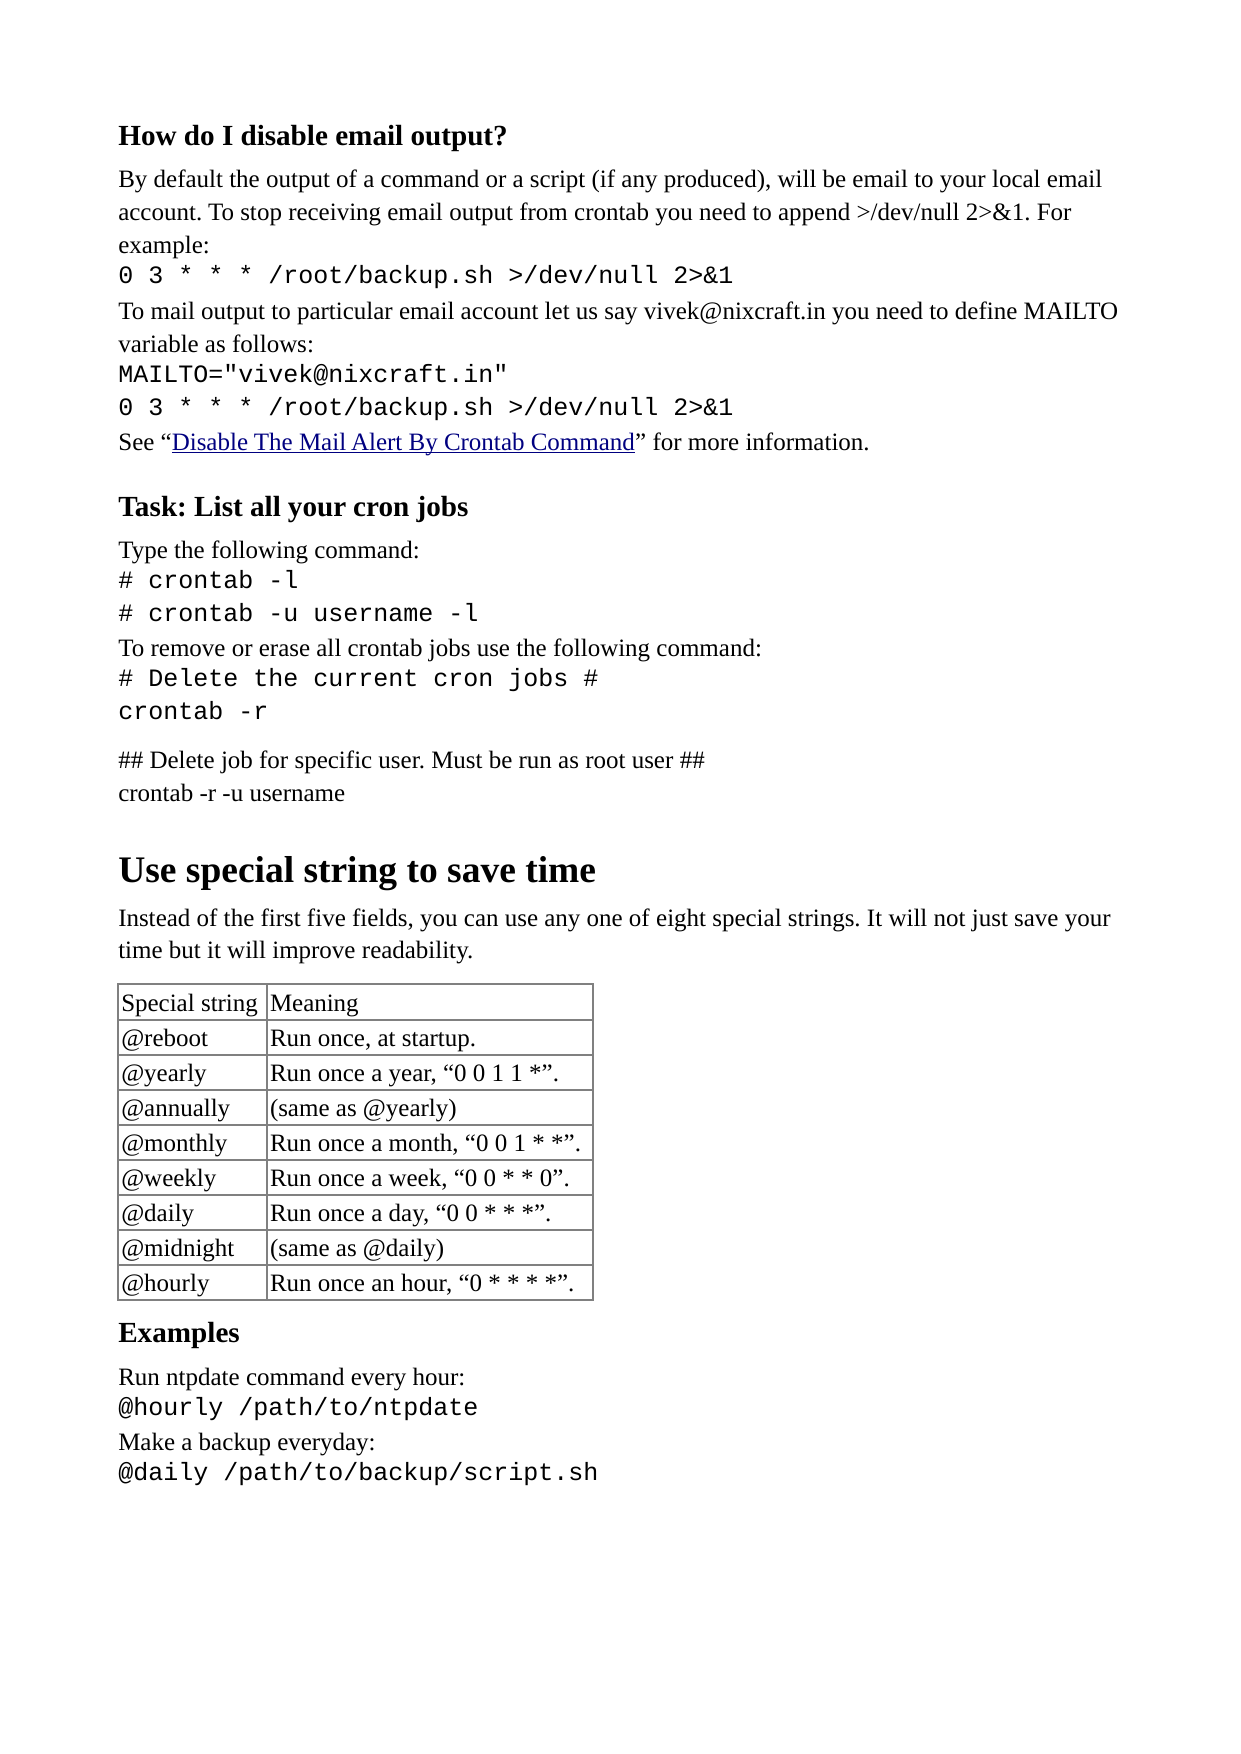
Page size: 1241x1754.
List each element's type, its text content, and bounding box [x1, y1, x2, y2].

subtitle Use special string to save time [118, 847, 1122, 890]
table_cell (same as @yearly) [268, 1091, 592, 1124]
table_cell Run once, at startup. [268, 1021, 592, 1054]
table_cell Run once an hour, “0 * * * *”. [268, 1266, 592, 1299]
table_cell @annually [119, 1091, 266, 1124]
table_cell @reboot [119, 1021, 266, 1054]
subtitle Examples [118, 1316, 1122, 1349]
table_cell Run once a year, “0 0 1 1 *”. [268, 1056, 592, 1089]
table_cell @midnight [119, 1231, 266, 1264]
text By default the output of a command or a script (if any produced), will be email to your local email account. To stop receiving email output from crontab you need to append >/dev/null 2>&1. For example: 0 3 * * * /root/backup.sh >/dev/null 2>&1 To mail output to particular email account let us say vivek@nixcraft.in you need to define MAILTO variable as follows: MAILTO="vivek@nixcraft.in" 0 3 * * * /root/backup.sh >/dev/null 2>&1 See “Disable The Mail Alert By Crontab Command” for more information. [118, 164, 1122, 456]
table_cell Run once a week, “0 0 * * 0”. [268, 1161, 592, 1194]
table_cell @yearly [119, 1056, 266, 1089]
table_cell Run once a month, “0 0 1 * *”. [268, 1126, 592, 1159]
table_cell Run once a day, “0 0 * * *”. [268, 1196, 592, 1229]
subtitle How do I disable email output? [118, 118, 1122, 152]
table_cell @weekly [119, 1161, 266, 1194]
text Type the following command: # crontab -l # crontab -u username -l To remove or erase all crontab jobs use the following command: # Delete the current cron jobs # crontab -r [118, 535, 1122, 727]
table_header Special string [119, 985, 266, 1019]
table_cell @daily [119, 1196, 266, 1229]
table_cell (same as @daily) [268, 1231, 592, 1264]
table_cell @hourly [119, 1266, 266, 1299]
text Instead of the first five fields, you can use any one of eight special strings. It will not just save your time but it will improve readability. [118, 903, 1122, 964]
table_cell @monthly [119, 1126, 266, 1159]
table_header Meaning [268, 985, 592, 1019]
text ## Delete job for specific user. Must be run as root user ## crontab -r -u username [118, 746, 1122, 807]
subtitle Task: List all your cron jobs [118, 489, 1122, 522]
text Run ntpdate command every hour: @hourly /path/to/ntpdate Make a backup everyday: @daily /path/to/backup/script.sh [118, 1362, 1122, 1488]
